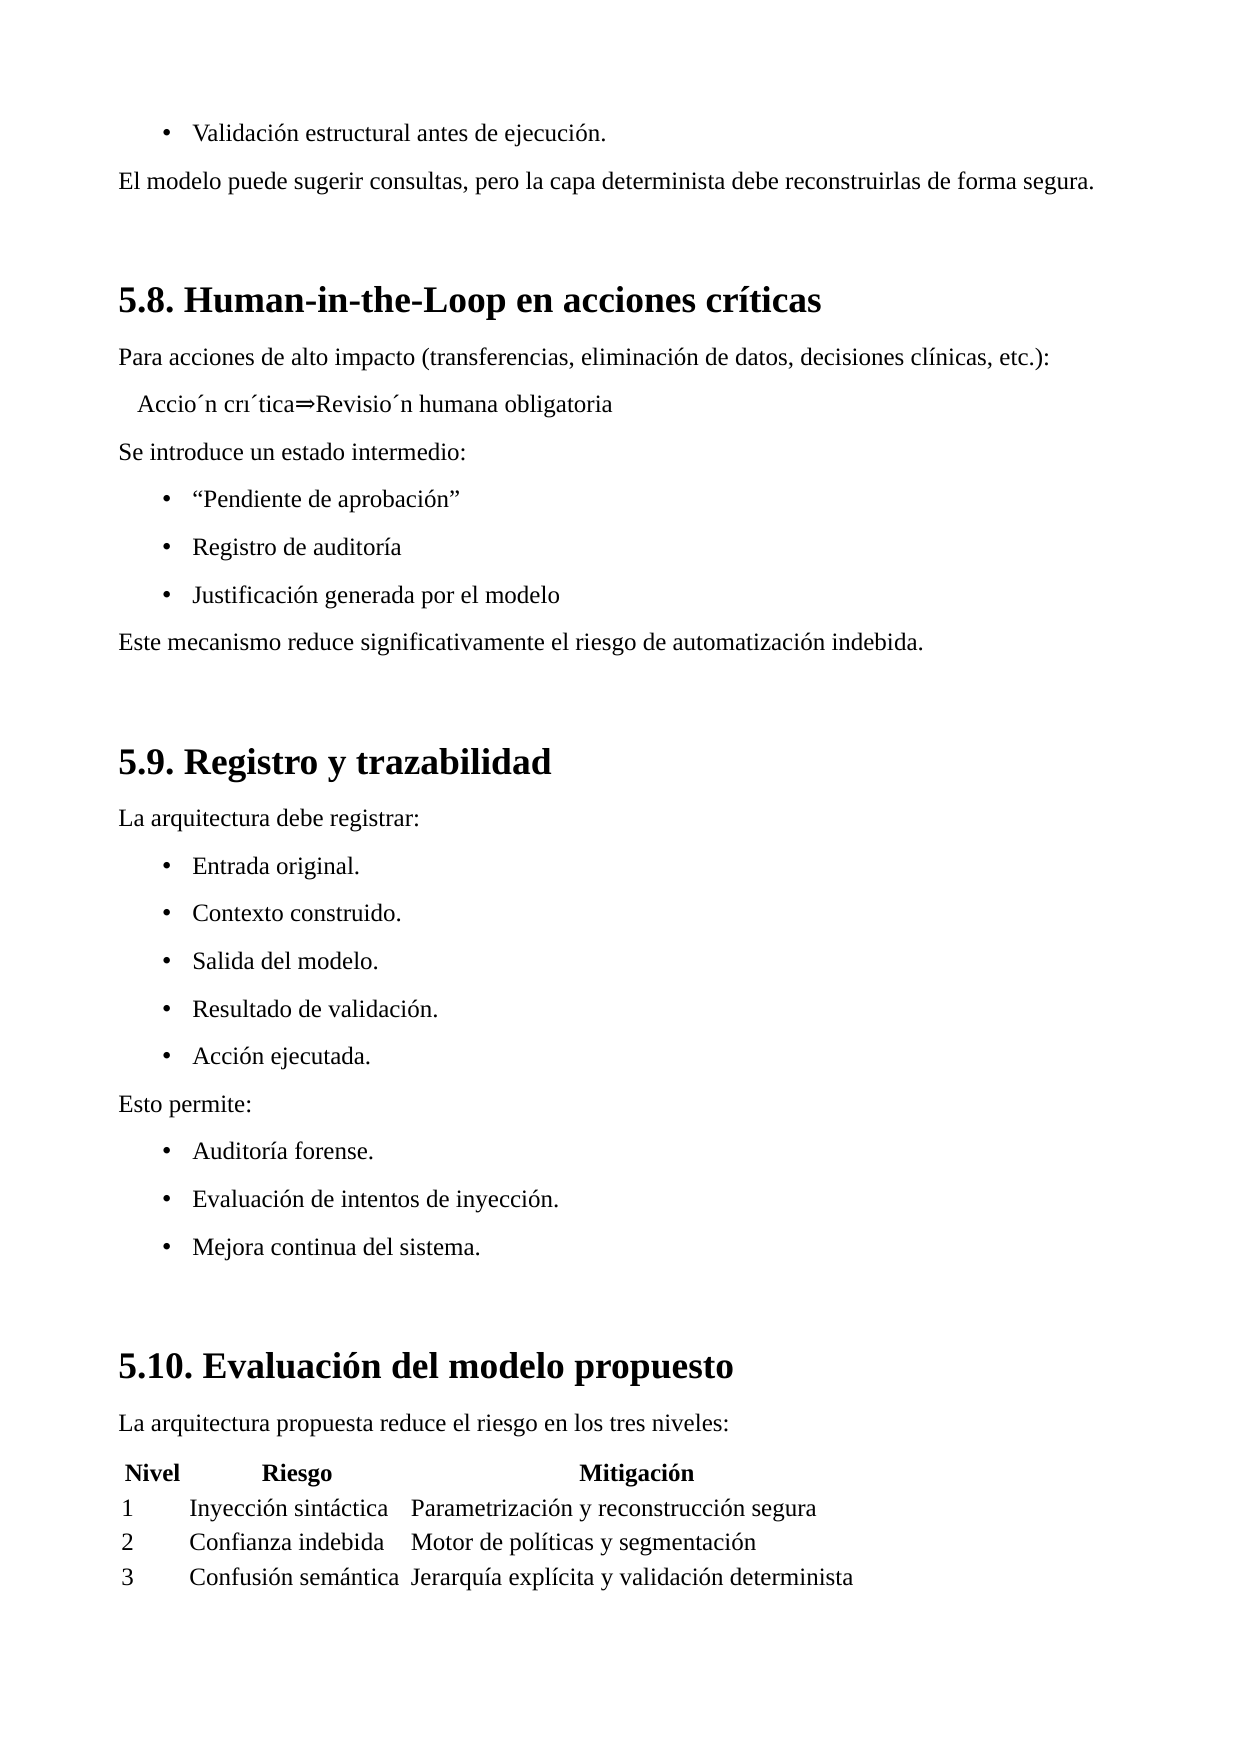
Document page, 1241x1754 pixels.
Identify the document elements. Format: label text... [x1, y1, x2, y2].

table_cell Parametrización y reconstrucción segura [408, 1490, 866, 1524]
list Registro de auditoría [162, 532, 1122, 561]
text Este mecanismo reduce significativamente el riesgo de automatización indebida. [118, 627, 1122, 656]
table_cell 1 [118, 1490, 186, 1524]
list Auditoría forense. [162, 1136, 1122, 1165]
table_cell Jerarquía explícita y validación determinista [408, 1559, 866, 1593]
text Se introduce un estado intermedio: [118, 437, 1122, 466]
list Justificación generada por el modelo [162, 580, 1122, 608]
list Resultado de validación. [162, 994, 1122, 1022]
table_cell 3 [118, 1559, 186, 1593]
subtitle 5.9. Registro y trazabilidad [118, 739, 1122, 782]
list Salida del modelo. [162, 946, 1122, 975]
text El modelo puede sugerir consultas, pero la capa determinista debe reconstruirlas de forma segura. [118, 166, 1122, 194]
list Mejora continua del sistema. [162, 1232, 1122, 1260]
table_header Riesgo [186, 1455, 408, 1490]
text Accioˊn crıˊtica⇒Revisioˊn humana obligatoria [118, 389, 1122, 418]
list “Pendiente de aprobación” [162, 484, 1122, 513]
text Esto permite: [118, 1089, 1122, 1118]
list Acción ejecutada. [162, 1041, 1122, 1070]
table_cell Inyección sintáctica [186, 1490, 408, 1524]
table_cell Confusión semántica [186, 1559, 408, 1593]
list Entrada original. [162, 851, 1122, 879]
text La arquitectura debe registrar: [118, 803, 1122, 832]
table_cell Motor de políticas y segmentación [408, 1524, 866, 1559]
table_header Mitigación [408, 1455, 866, 1490]
text La arquitectura propuesta reduce el riesgo en los tres niveles: [118, 1408, 1122, 1436]
subtitle 5.10. Evaluación del modelo propuesto [118, 1343, 1122, 1387]
table_cell Confianza indebida [186, 1524, 408, 1559]
list Contexto construido. [162, 898, 1122, 927]
list Evaluación de intentos de inyección. [162, 1184, 1122, 1213]
subtitle 5.8. Human-in-the-Loop en acciones críticas [118, 277, 1122, 321]
table_cell 2 [118, 1524, 186, 1559]
table_header Nivel [118, 1455, 186, 1490]
text Para acciones de alto impacto (transferencias, eliminación de datos, decisiones clínicas, etc.): [118, 342, 1122, 370]
list Validación estructural antes de ejecución. [162, 118, 1122, 147]
